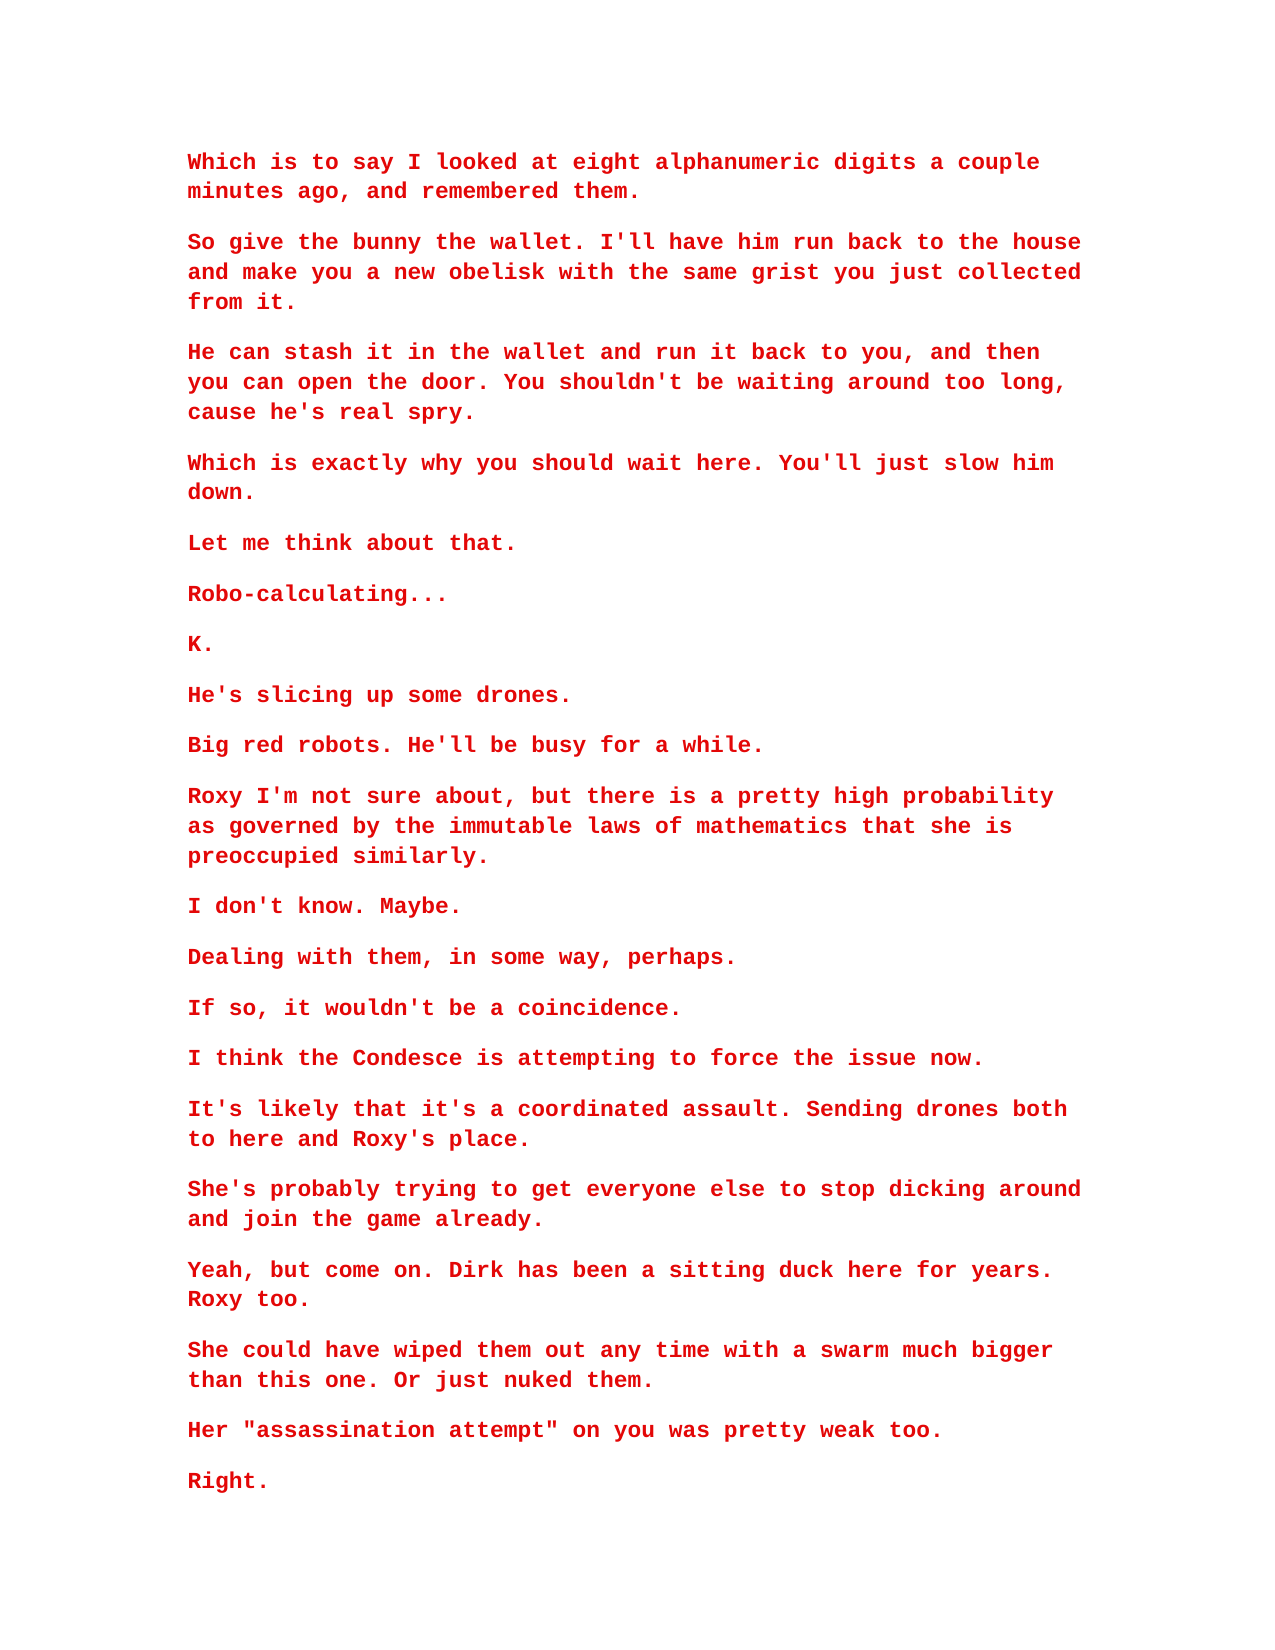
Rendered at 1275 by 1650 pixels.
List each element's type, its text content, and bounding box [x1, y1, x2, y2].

text Right. [187, 1469, 1087, 1495]
text Which is to say I looked at eight alphanumeric digits a couple minutes ago, and remembered them. [187, 150, 1087, 206]
text Robo-calculating... [187, 582, 1087, 608]
text Yeah, but come on. Dirk has been a sitting duck here for years. Roxy too. [187, 1258, 1087, 1314]
text Let me think about that. [187, 531, 1087, 557]
text Dealing with them, in some way, perhaps. [187, 945, 1087, 971]
text It's likely that it's a coordinated assault. Sending drones both to here and Roxy's place. [187, 1097, 1087, 1153]
text Big red robots. He'll be busy for a while. [187, 734, 1087, 760]
text So give the bunny the wallet. I'll have him run back to the house and make you a new obelisk with the same grist you just collected from it. [187, 230, 1087, 316]
text He's slicing up some drones. [187, 683, 1087, 709]
text He can stash it in the wallet and run it back to you, and then you can open the door. You shouldn't be waiting around too long, cause he's real spry. [187, 341, 1087, 426]
text She could have wiped them out any time with a swarm much bigger than this one. Or just nuked them. [187, 1338, 1087, 1394]
text I don't know. Maybe. [187, 894, 1087, 921]
text Her "assassination attempt" on you was pretty weak too. [187, 1419, 1087, 1445]
text Roxy I'm not sure about, but there is a pretty high probability as governed by the immutable laws of mathematics that she is preoccupied similarly. [187, 784, 1087, 870]
text Which is exactly why you should wait here. You'll just slow him down. [187, 451, 1087, 507]
text If so, it wouldn't be a coincidence. [187, 996, 1087, 1022]
text She's probably trying to get everyone else to stop dicking around and join the game already. [187, 1177, 1087, 1233]
text I think the Condesce is attempting to force the issue now. [187, 1046, 1087, 1072]
text K. [187, 632, 1087, 658]
